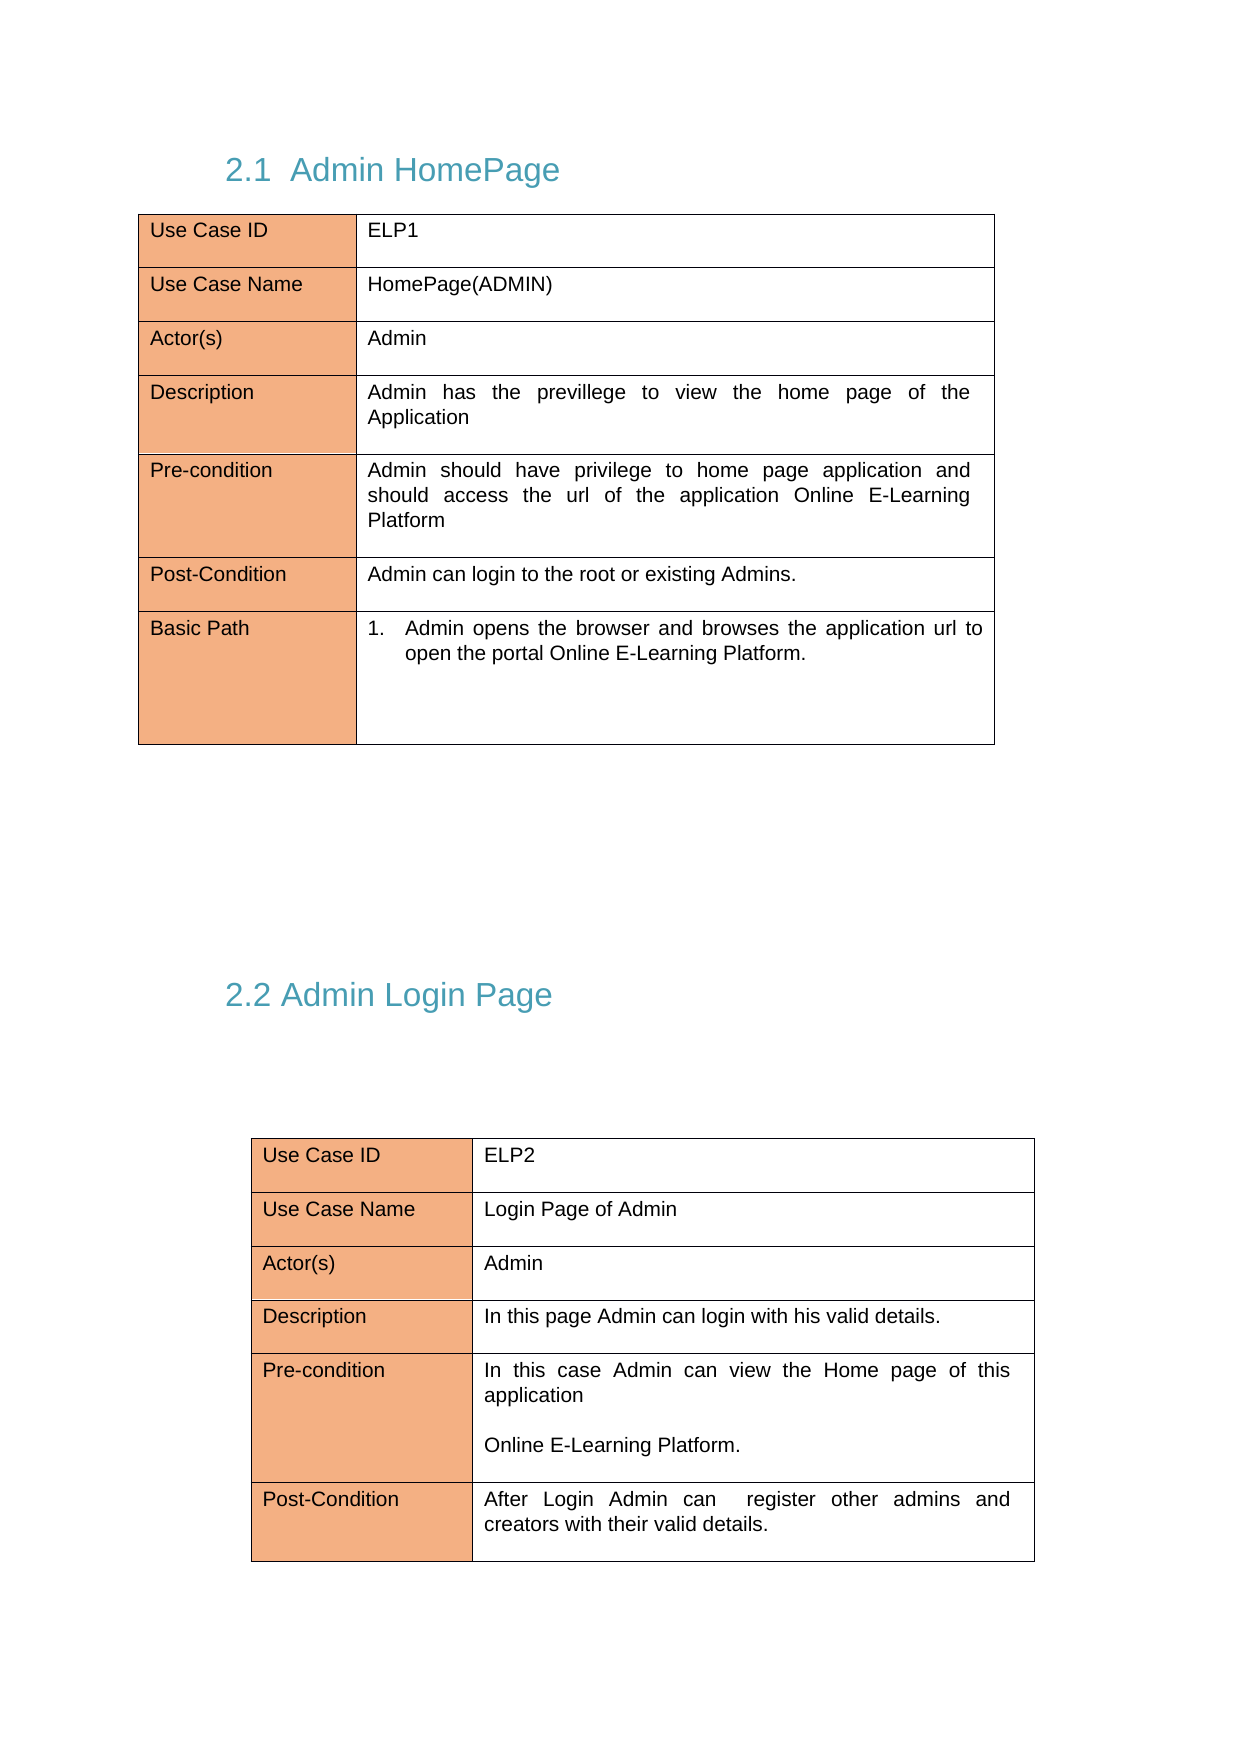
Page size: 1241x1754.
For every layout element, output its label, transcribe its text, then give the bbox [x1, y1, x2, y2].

table_cell Basic Path [139, 612, 356, 744]
table_cell Use Case Name [252, 1193, 472, 1246]
table_cell Use Case Name [139, 268, 356, 321]
table_header Use Case ID [252, 1139, 472, 1192]
table_cell Actor(s) [139, 322, 356, 375]
table_cell Admin [473, 1247, 1034, 1299]
table_cell Admin should have privilege to home page application and should access the url of the application Online E-Learning Platform [357, 455, 994, 557]
table_cell Description [252, 1301, 472, 1353]
table_cell Admin opens the browser and browses the application url to open the portal Online E-Learning Platform. [357, 612, 994, 744]
table_header Use Case ID [139, 215, 356, 267]
table_cell Pre-condition [139, 455, 356, 557]
table_cell Admin can login to the root or existing Admins. [357, 558, 994, 611]
table_cell In this page Admin can login with his valid details. [473, 1301, 1034, 1353]
table_cell Admin has the previllege to view the home page of the Application [357, 376, 994, 453]
table_cell Pre-condition [252, 1354, 472, 1482]
subtitle 2.1 Admin HomePage [150, 150, 1154, 188]
table_cell Description [139, 376, 356, 453]
table_cell Login Page of Admin [473, 1193, 1034, 1246]
table_cell Post-Condition [252, 1483, 472, 1561]
table_cell In this case Admin can view the Home page of this application Online E-Learning Platform. [473, 1354, 1034, 1482]
table_cell Actor(s) [252, 1247, 472, 1299]
table_cell After Login Admin can register other admins and creators with their valid details. [473, 1483, 1034, 1561]
subtitle 2.2 Admin Login Page [225, 975, 1078, 1013]
table_header ELP2 [473, 1139, 1034, 1192]
table_cell HomePage(ADMIN) [357, 268, 994, 321]
table_cell Post-Condition [139, 558, 356, 611]
table_header ELP1 [357, 215, 994, 267]
table_cell Admin [357, 322, 994, 375]
